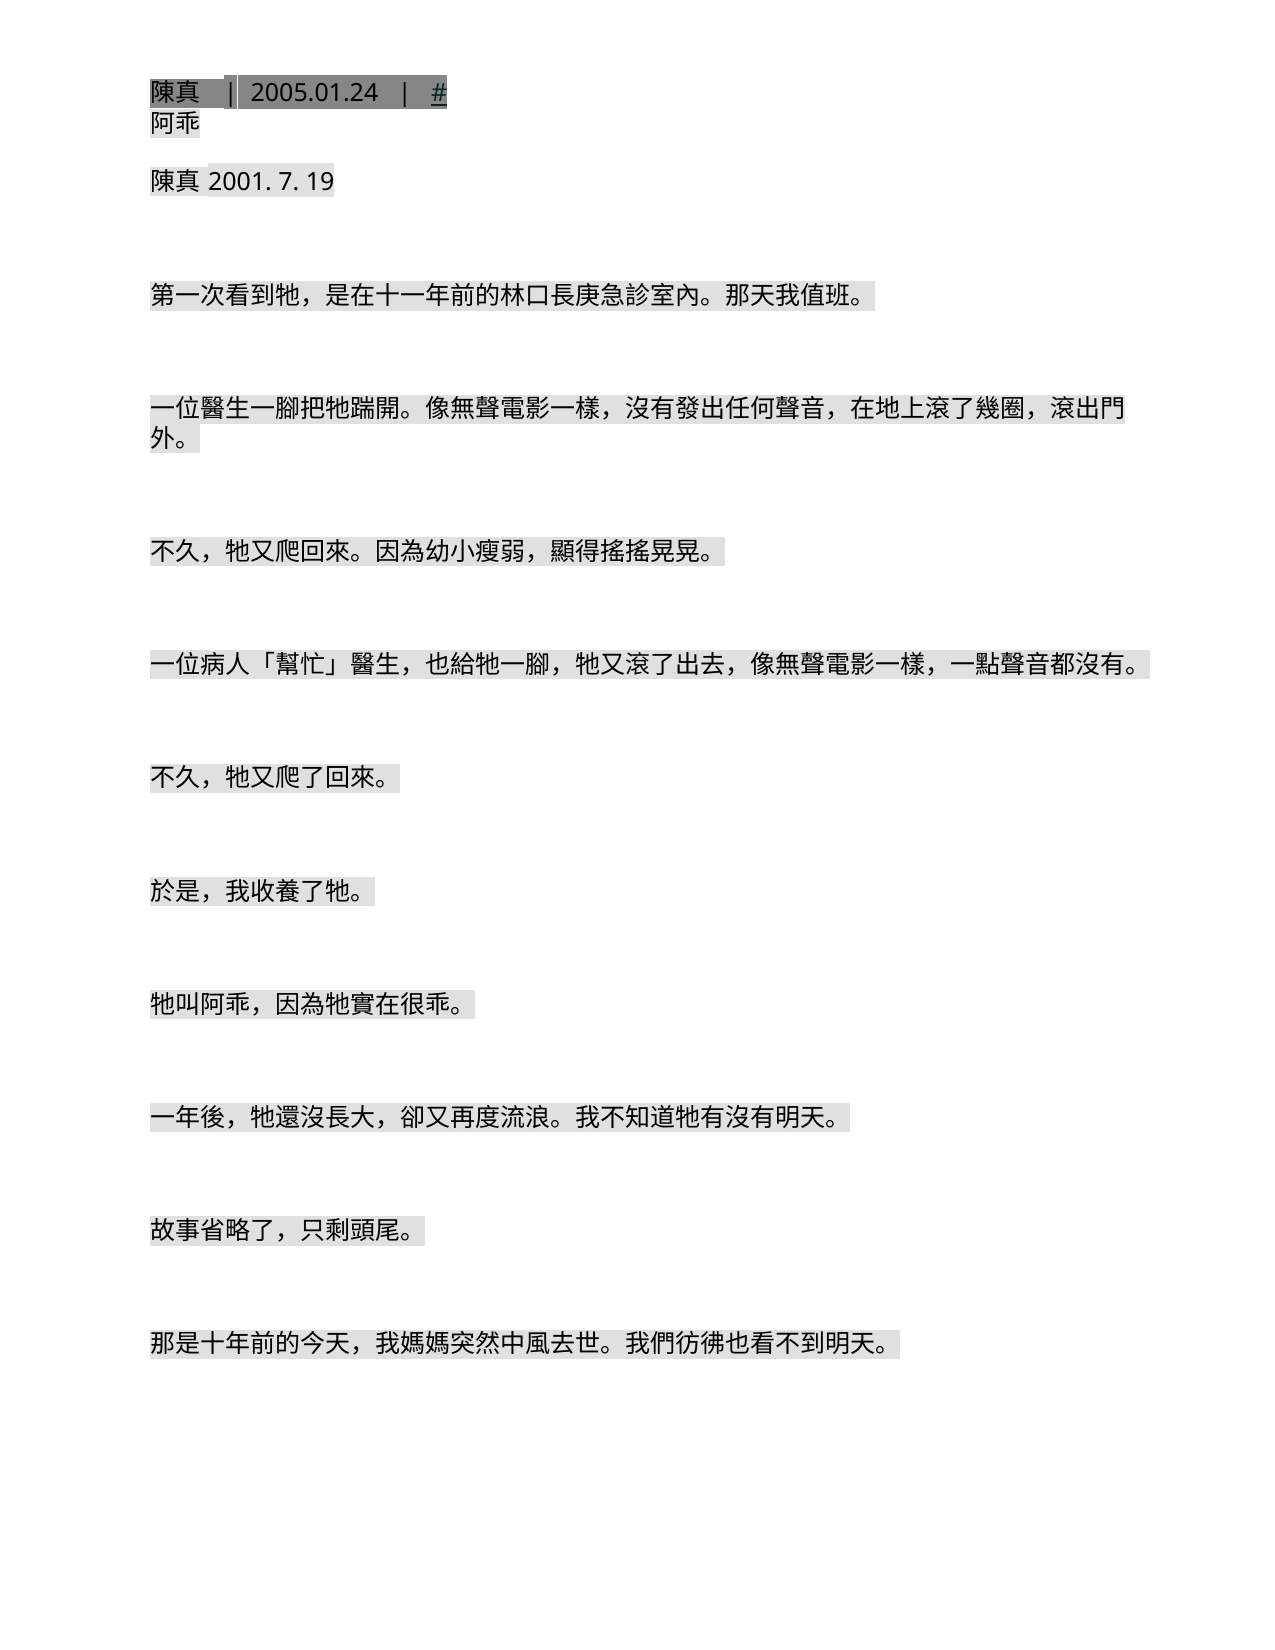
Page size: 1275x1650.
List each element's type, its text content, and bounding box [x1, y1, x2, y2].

text 於是，我收養了牠。 [150, 877, 1125, 906]
text 阿乖 [150, 109, 1125, 138]
text 故事省略了，只剩頭尾。 [150, 1216, 1125, 1246]
text 一位醫生一腳把牠踹開。像無聲電影一樣，沒有發出任何聲音，在地上滾了幾圈，滾出門外。 [150, 394, 1125, 453]
text 不久，牠又爬了回來。 [150, 763, 1125, 793]
text 陳真 2001. 7. 19 [150, 163, 1125, 197]
text 一年後，牠還沒長大，卻又再度流浪。我不知道牠有沒有明天。 [150, 1103, 1125, 1132]
text 牠叫阿乖，因為牠實在很乖。 [150, 990, 1125, 1019]
text 一位病人「幫忙」醫生，也給牠一腳，牠又滾了出去，像無聲電影一樣，一點聲音都沒有。 [150, 650, 1125, 679]
text 不久，牠又爬回來。因為幼小瘦弱，顯得搖搖晃晃。 [150, 537, 1125, 566]
text 第一次看到牠，是在十一年前的林口長庚急診室內。那天我值班。 [150, 281, 1125, 311]
text 陳真 | 2005.01.24 | # [150, 75, 1125, 109]
text 那是十年前的今天，我媽媽突然中風去世。我們彷彿也看不到明天。 [150, 1329, 1125, 1359]
